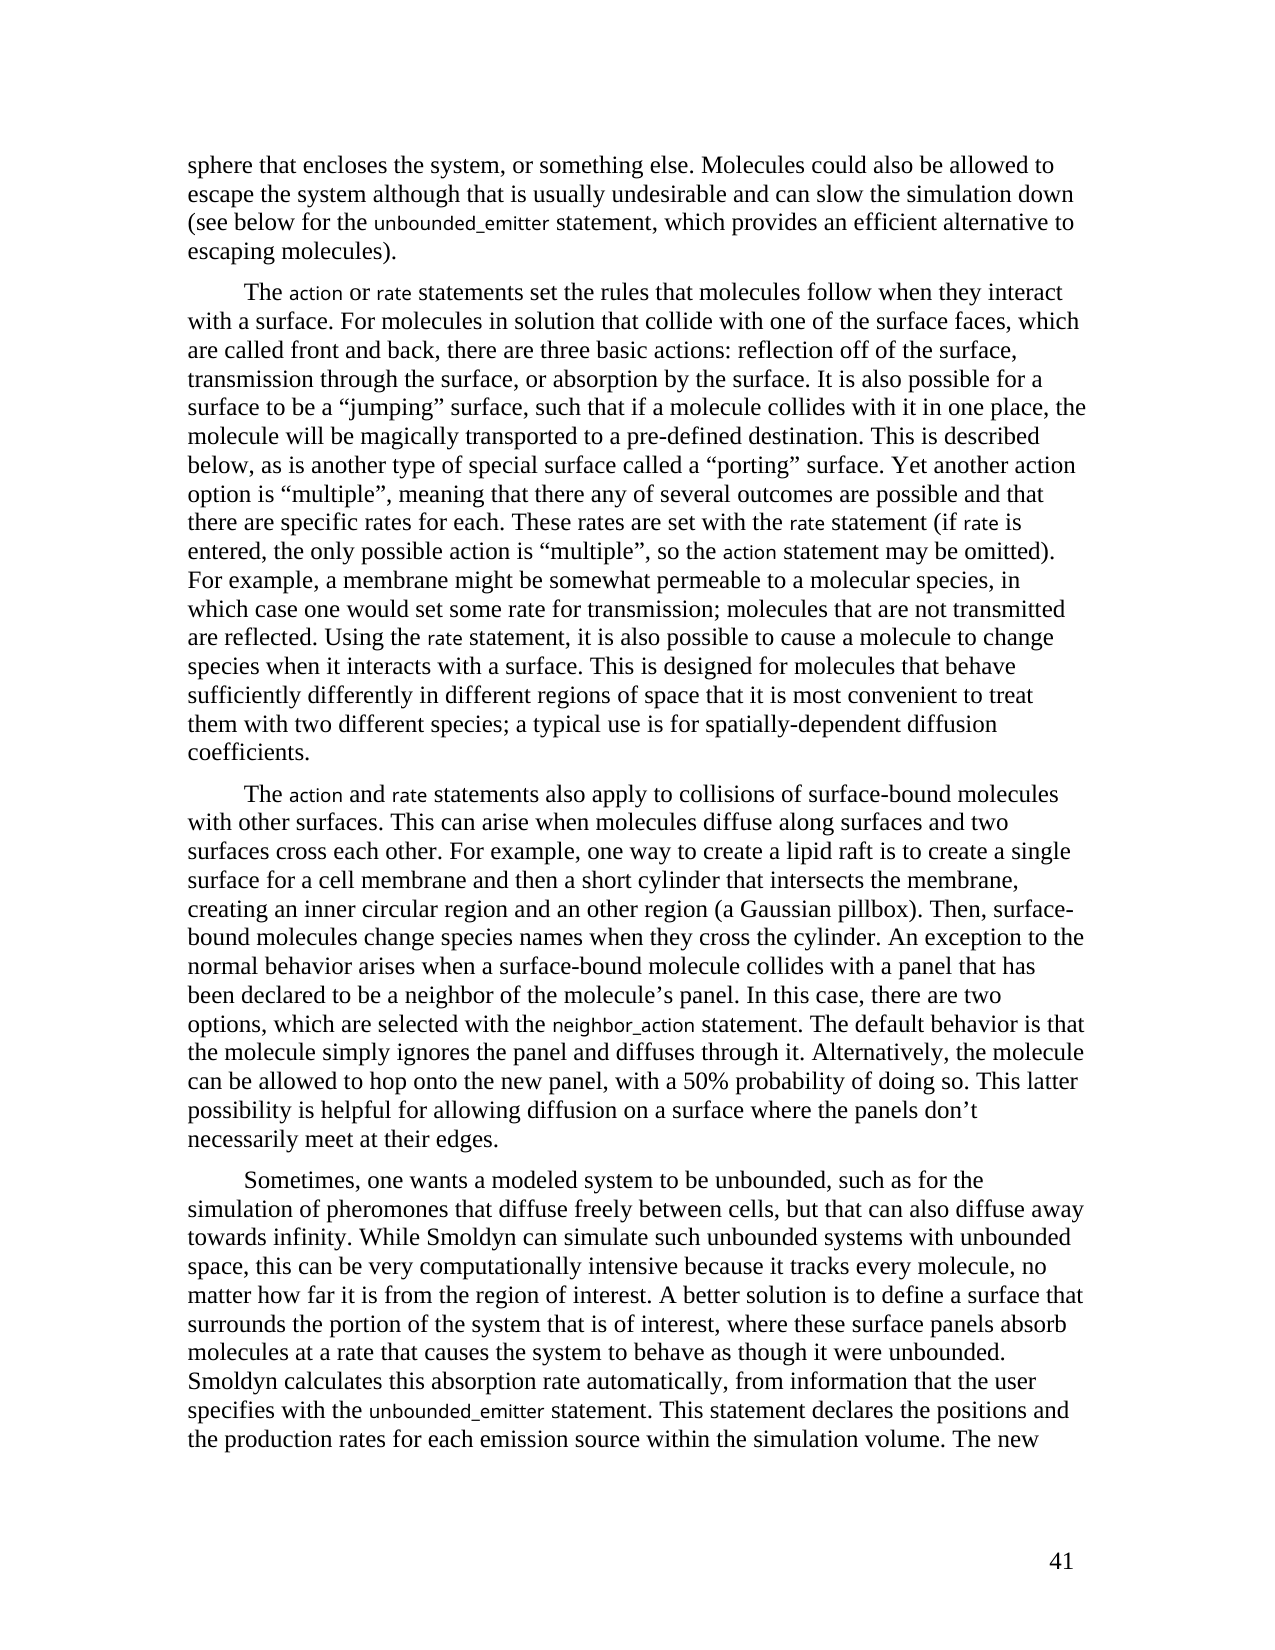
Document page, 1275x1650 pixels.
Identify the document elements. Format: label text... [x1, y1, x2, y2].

text Sometimes, one wants a modeled system to be unbounded, such as for the simulation of pheromones that diffuse freely between cells, but that can also diffuse away towards infinity. While Smoldyn can simulate such unbounded systems with unbounded space, this can be very computationally intensive because it tracks every molecule, no matter how far it is from the region of interest. A better solution is to define a surface that surrounds the portion of the system that is of interest, where these surface panels absorb molecules at a rate that causes the system to behave as though it were unbounded. Smoldyn calculates this absorption rate automatically, from information that the user specifies with the unbounded_emitter statement. This statement declares the positions and the production rates for each emission source within the simulation volume. The new [187, 1165, 1087, 1452]
text sphere that encloses the system, or something else. Molecules could also be allowed to escape the system although that is usually undesirable and can slow the simulation down (see below for the unbounded_emitter statement, which provides an efficient alternative to escaping molecules). [187, 150, 1087, 265]
text The action or rate statements set the rules that molecules follow when they interact with a surface. For molecules in solution that collide with one of the surface faces, which are called front and back, there are three basic actions: reflection off of the surface, transmission through the surface, or absorption by the surface. It is also possible for a surface to be a “jumping” surface, such that if a molecule collides with it in one place, the molecule will be magically transported to a pre-defined destination. This is described below, as is another type of special surface called a “porting” surface. Yet another action option is “multiple”, meaning that there any of several outcomes are possible and that there are specific rates for each. These rates are set with the rate statement (if rate is entered, the only possible action is “multiple”, so the action statement may be omitted). For example, a membrane might be somewhat permeable to a molecular species, in which case one would set some rate for transmission; molecules that are not transmitted are reflected. Using the rate statement, it is also possible to cause a molecule to change species when it interacts with a surface. This is designed for molecules that behave sufficiently differently in different regions of space that it is most convenient to treat them with two different species; a typical use is for spatially-dependent diffusion coefficients. [187, 277, 1087, 766]
text The action and rate statements also apply to collisions of surface-bound molecules with other surfaces. This can arise when molecules diffuse along surfaces and two surfaces cross each other. For example, one way to create a lipid raft is to create a single surface for a cell membrane and then a short cylinder that intersects the membrane, creating an inner circular region and an other region (a Gaussian pillbox). Then, surface-bound molecules change species names when they cross the cylinder. An exception to the normal behavior arises when a surface-bound molecule collides with a panel that has been declared to be a neighbor of the molecule’s panel. In this case, there are two options, which are selected with the neighbor_action statement. The default behavior is that the molecule simply ignores the panel and diffuses through it. Alternatively, the molecule can be allowed to hop onto the new panel, with a 50% probability of doing so. This latter possibility is helpful for allowing diffusion on a surface where the panels don’t necessarily meet at their edges. [187, 779, 1087, 1152]
